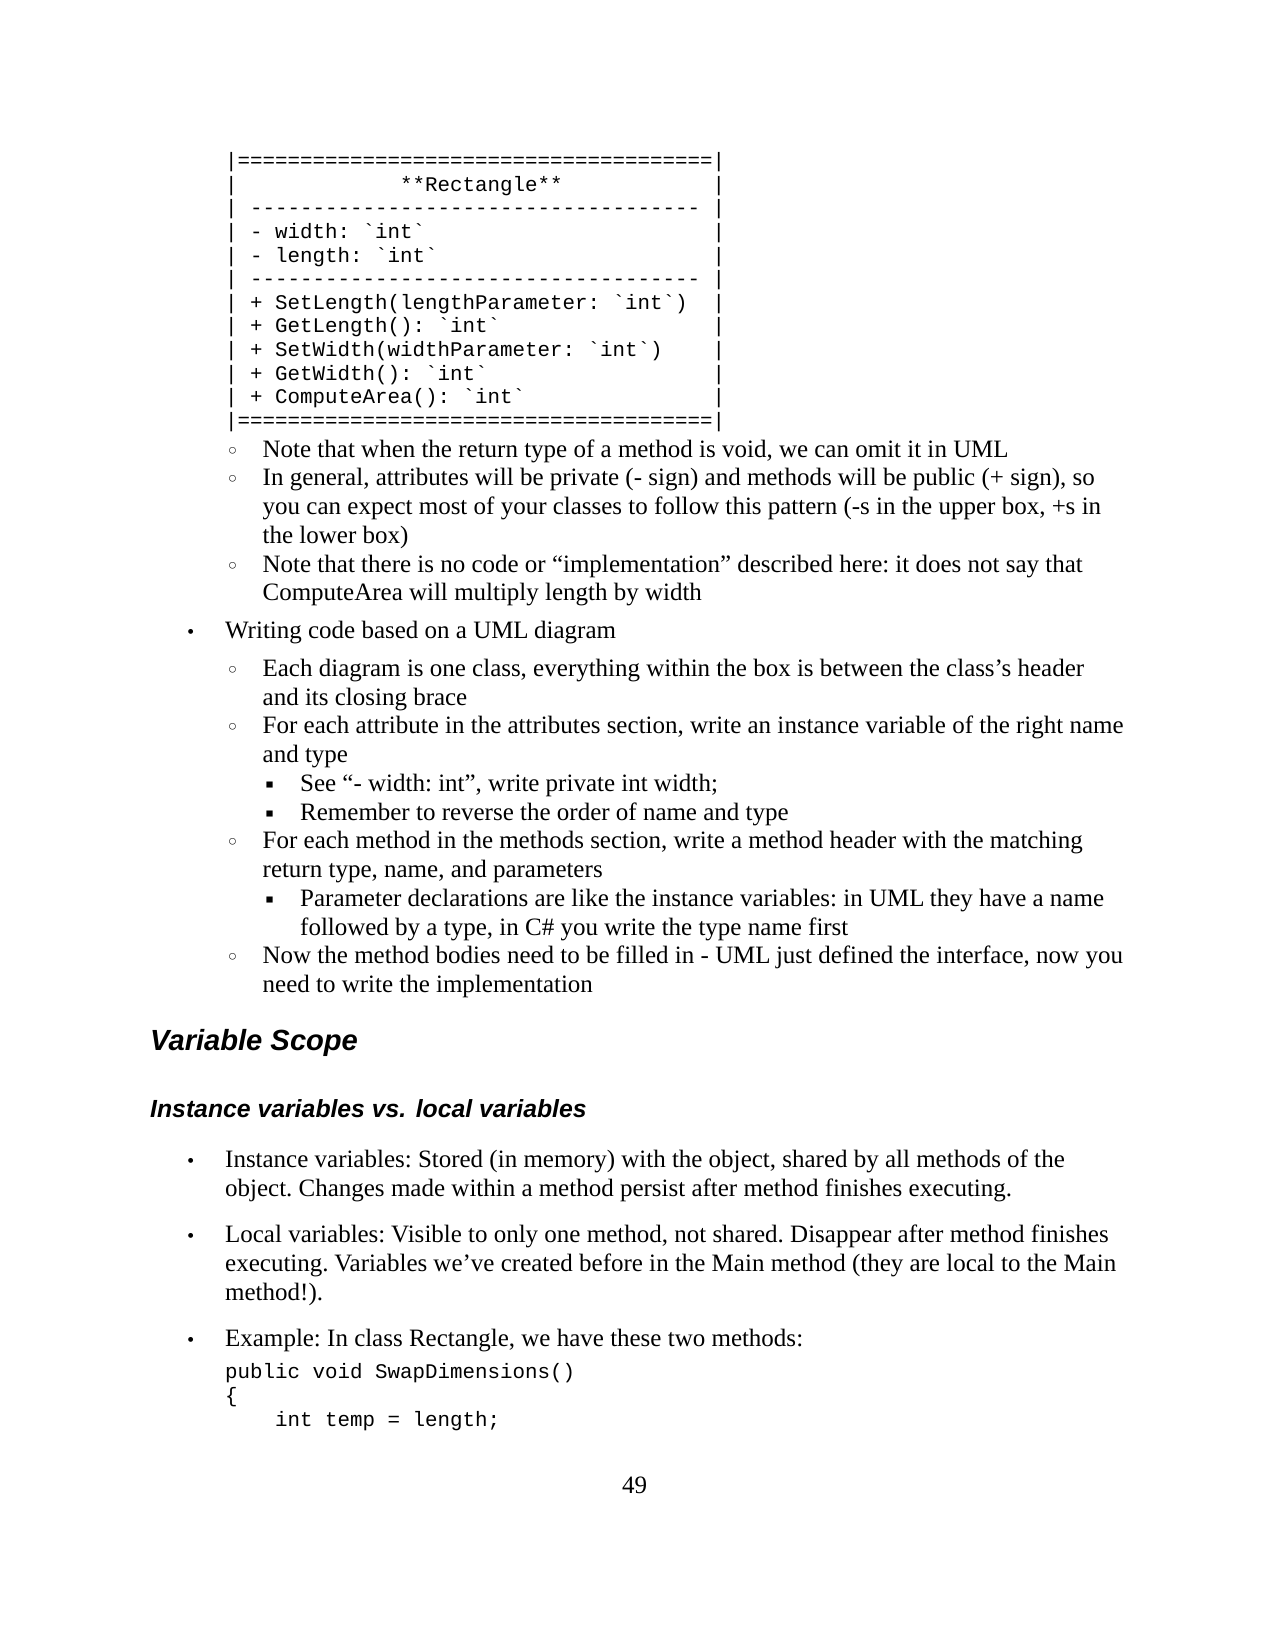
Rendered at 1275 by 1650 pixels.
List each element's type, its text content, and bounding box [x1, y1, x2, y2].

list Writing code based on a UML diagram [187, 615, 1125, 644]
list Remember to reverse the order of name and type [262, 797, 1125, 825]
list { [187, 1385, 1125, 1408]
list See “- width: int”, write private int width; [262, 768, 1125, 797]
list | ------------------------------------ | [187, 268, 1125, 292]
list | + SetWidth(widthParameter: `int`) | [187, 339, 1125, 363]
list | ------------------------------------ | [187, 197, 1125, 221]
list | + SetLength(lengthParameter: `int`) | [187, 292, 1125, 316]
list | - length: `int` | [187, 244, 1125, 268]
list Note that when the return type of a method is void, we can omit it in UML [225, 434, 1125, 462]
list Parameter declarations are like the instance variables: in UML they have a name followed by a type, in C# you write the type name first [262, 883, 1125, 940]
list | + GetLength(): `int` | [187, 316, 1125, 339]
list public void SwapDimensions() [187, 1361, 1125, 1385]
list Now the method bodies need to be filled in - UML just defined the interface, now you need to write the implementation [225, 940, 1125, 998]
list | - width: `int` | [187, 221, 1125, 244]
subtitle Instance variables vs. local variables [150, 1094, 1125, 1122]
list | + ComputeArea(): `int` | [187, 386, 1125, 410]
list | **Rectangle** | [187, 174, 1125, 197]
list int temp = length; [187, 1408, 1125, 1432]
list For each method in the methods section, write a method header with the matching return type, name, and parameters [225, 825, 1125, 883]
list Local variables: Visible to only one method, not shared. Disappear after method finishes executing. Variables we’ve created before in the Main method (they are local to the Main method!). [187, 1219, 1125, 1306]
list In general, attributes will be private (- sign) and methods will be public (+ sign), so you can expect most of your classes to follow this pattern (-s in the upper box, +s in the lower box) [225, 462, 1125, 549]
list Example: In class Rectangle, we have these two methods: [187, 1323, 1125, 1352]
list |======================================| [187, 410, 1125, 434]
list For each attribute in the attributes section, write an instance variable of the right name and type [225, 710, 1125, 768]
list Each diagram is one class, everything within the box is between the class’s header and its closing brace [225, 653, 1125, 710]
list Note that there is no code or “implementation” described here: it does not say that ComputeArea will multiply length by width [225, 549, 1125, 606]
subtitle Variable Scope [150, 1023, 1125, 1056]
list |======================================| [187, 150, 1125, 174]
list | + GetWidth(): `int` | [187, 363, 1125, 386]
list Instance variables: Stored (in memory) with the object, shared by all methods of the object. Changes made within a method persist after method finishes executing. [187, 1144, 1125, 1201]
